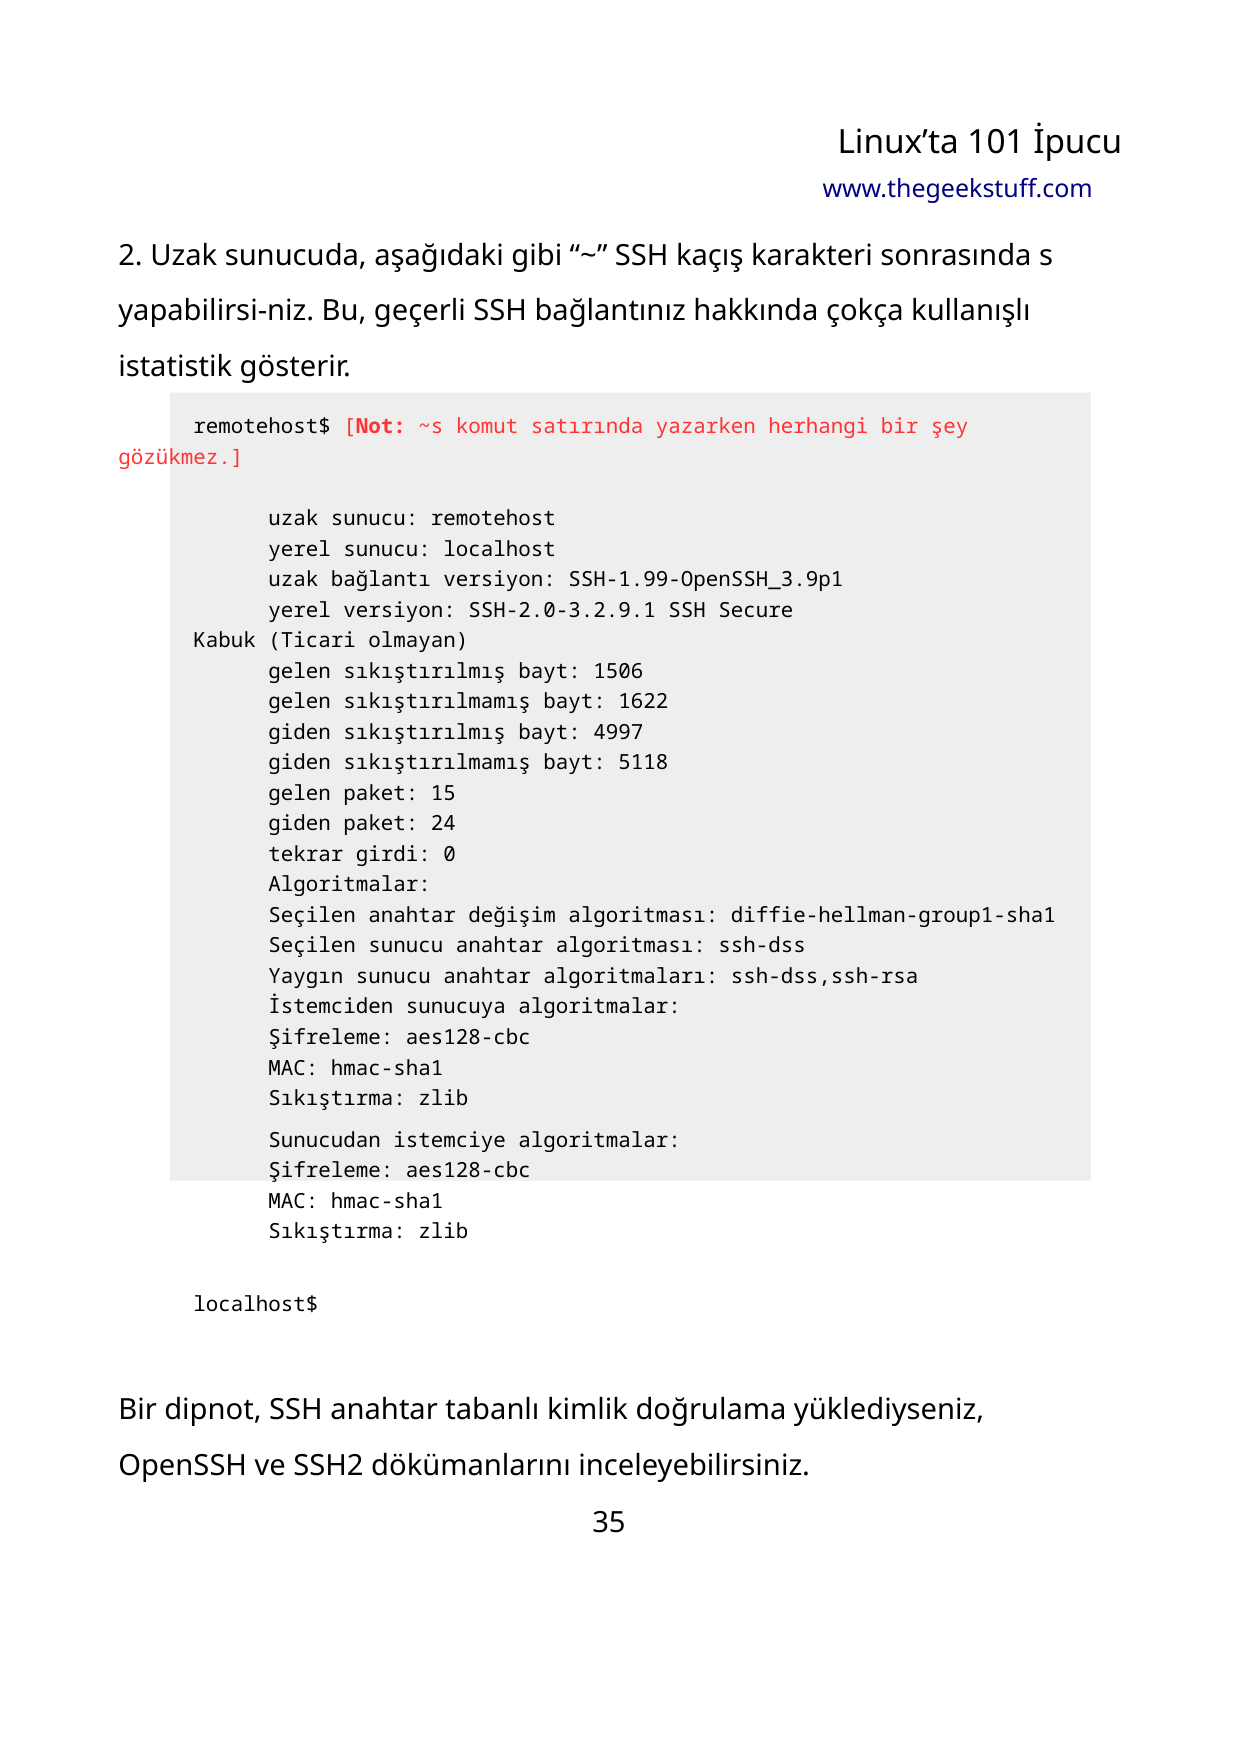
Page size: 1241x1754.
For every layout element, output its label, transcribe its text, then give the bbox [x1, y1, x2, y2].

text İstemciden sunucuya algoritmalar: [141, 992, 170, 1020]
text gelen sıkıştırılmamış bayt: 1622 [141, 686, 170, 715]
text uzak sunucu: remotehost [141, 503, 170, 532]
text Şifreleme: aes128-cbc [141, 1022, 170, 1051]
text localhost$ [118, 1289, 1099, 1317]
text gelen sıkıştırılmış bayt: 1506 [141, 656, 170, 684]
text MAC: hmac-sha1 [141, 1186, 1099, 1214]
text yerel sunucu: localhost [141, 534, 170, 562]
text tekrar girdi: 0 [141, 839, 170, 867]
text giden sıkıştırılmamış bayt: 5118 [141, 747, 170, 776]
text giden paket: 24 [141, 808, 170, 837]
text remotehost$ [Not: ~s komut satırında yazarken herhangi bir şey gözükmez.] [118, 402, 170, 471]
text MAC: hmac-sha1 [141, 1053, 170, 1081]
text 2. Uzak sunucuda, aşağıdaki gibi “~” SSH kaçış karakteri sonrasında s yapabilirsi-niz. Bu, geçerli SSH bağlantınız hakkında çokça kullanışlı istatistik gösterir. [118, 234, 1099, 384]
text Algoritmalar: [141, 869, 170, 898]
text Sunucudan istemciye algoritmalar: [118, 1125, 170, 1153]
text Bir dipnot, SSH anahtar tabanlı kimlik doğrulama yüklediyseniz, OpenSSH ve SSH2 dökümanlarını inceleyebilirsiniz. [118, 1388, 1099, 1484]
text 23 [118, 1502, 1099, 1541]
text Şifreleme: aes128-cbc [141, 1156, 1099, 1184]
text gelen paket: 15 [141, 778, 170, 806]
text Sıkıştırma: zlib [118, 1083, 170, 1112]
text Sıkıştırma: zlib [141, 1217, 1099, 1245]
text Kabuk (Ticari olmayan) [141, 625, 170, 654]
text giden sıkıştırılmış bayt: 4997 [141, 717, 170, 745]
